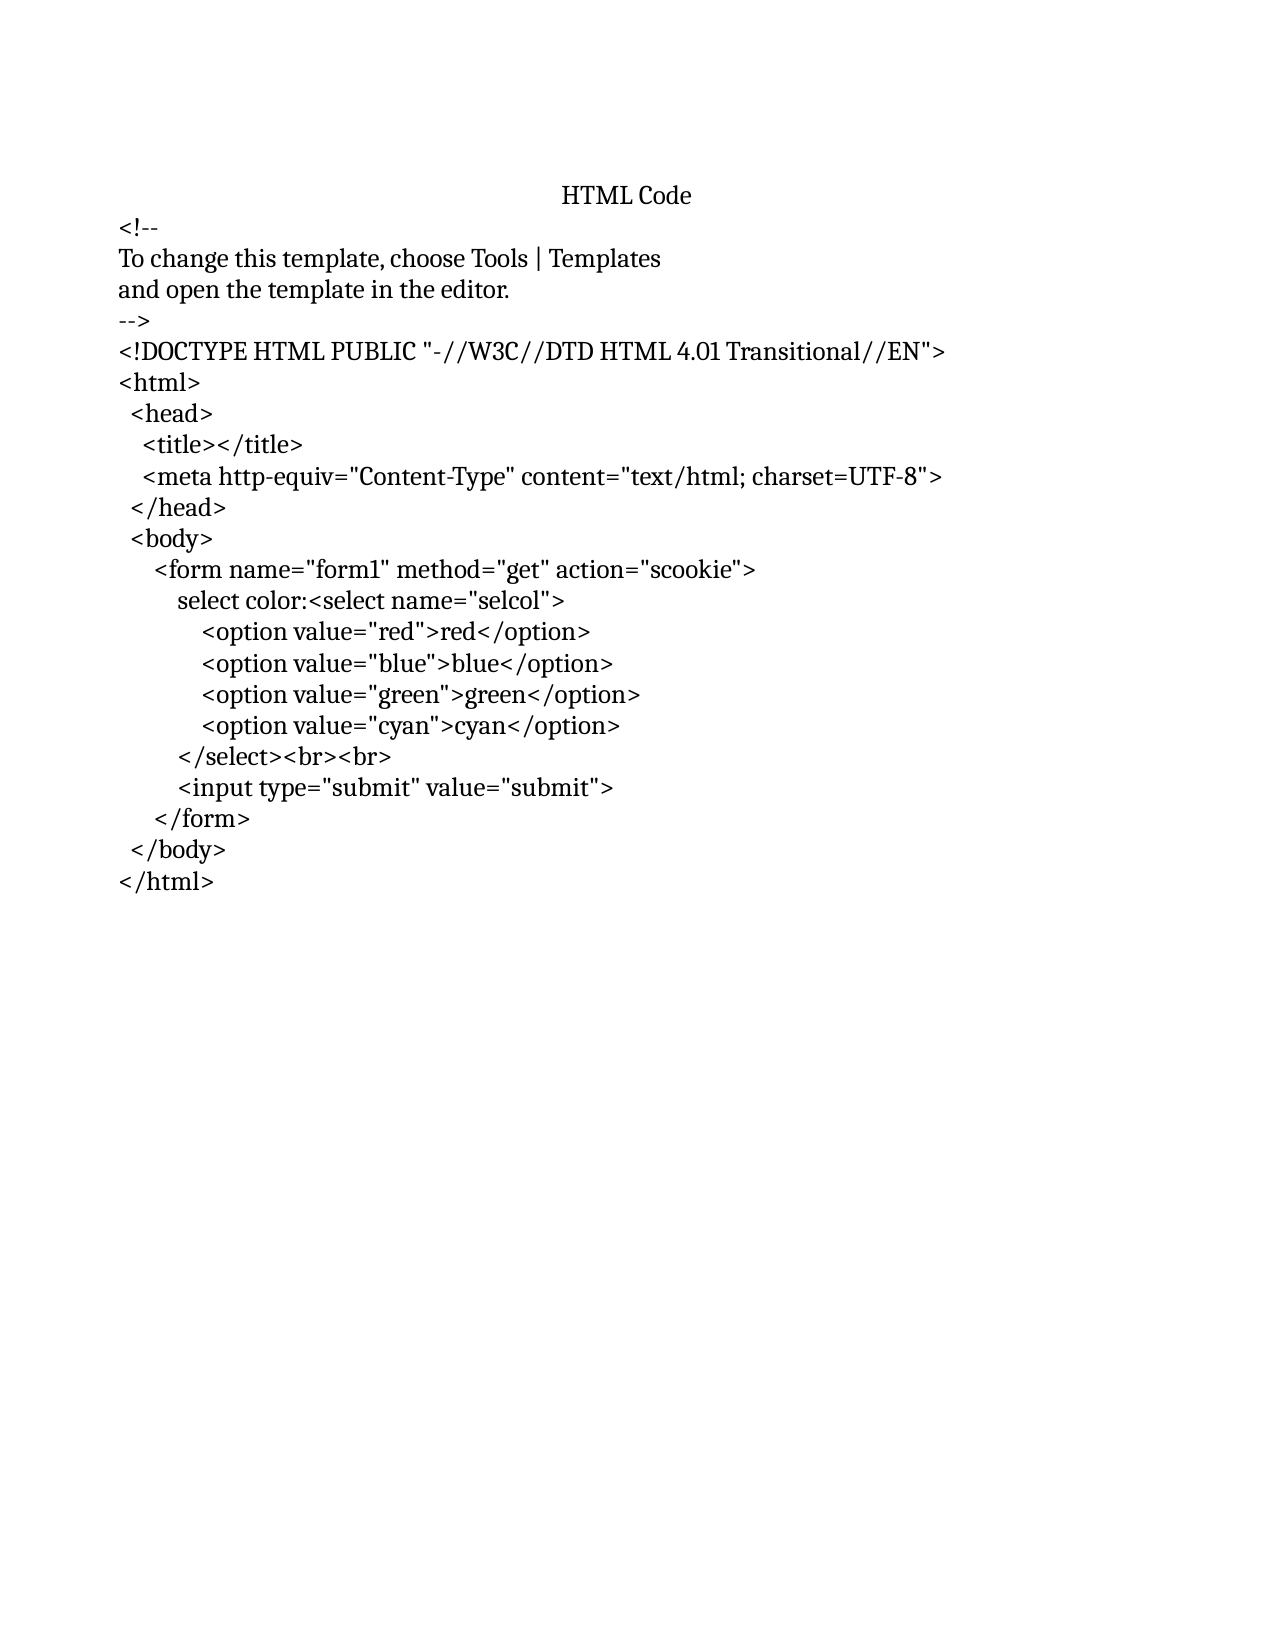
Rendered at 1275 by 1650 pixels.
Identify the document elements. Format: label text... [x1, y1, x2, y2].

text HTML Code [118, 180, 1157, 212]
text <!-- To change this template, choose Tools | Templates and open the template in the editor. --> <!DOCTYPE HTML PUBLIC "-//W3C//DTD HTML 4.01 Transitional//EN"> <html> <head> <title></title> <meta http-equiv="Content-Type" content="text/html; charset=UTF-8"> </head> <body> <form name="form1" method="get" action="scookie"> select color:<select name="selcol"> <option value="red">red</option> <option value="blue">blue</option> <option value="green">green</option> <option value="cyan">cyan</option> </select><br><br> <input type="submit" value="submit"> </form> </body> </html> [118, 212, 1157, 928]
